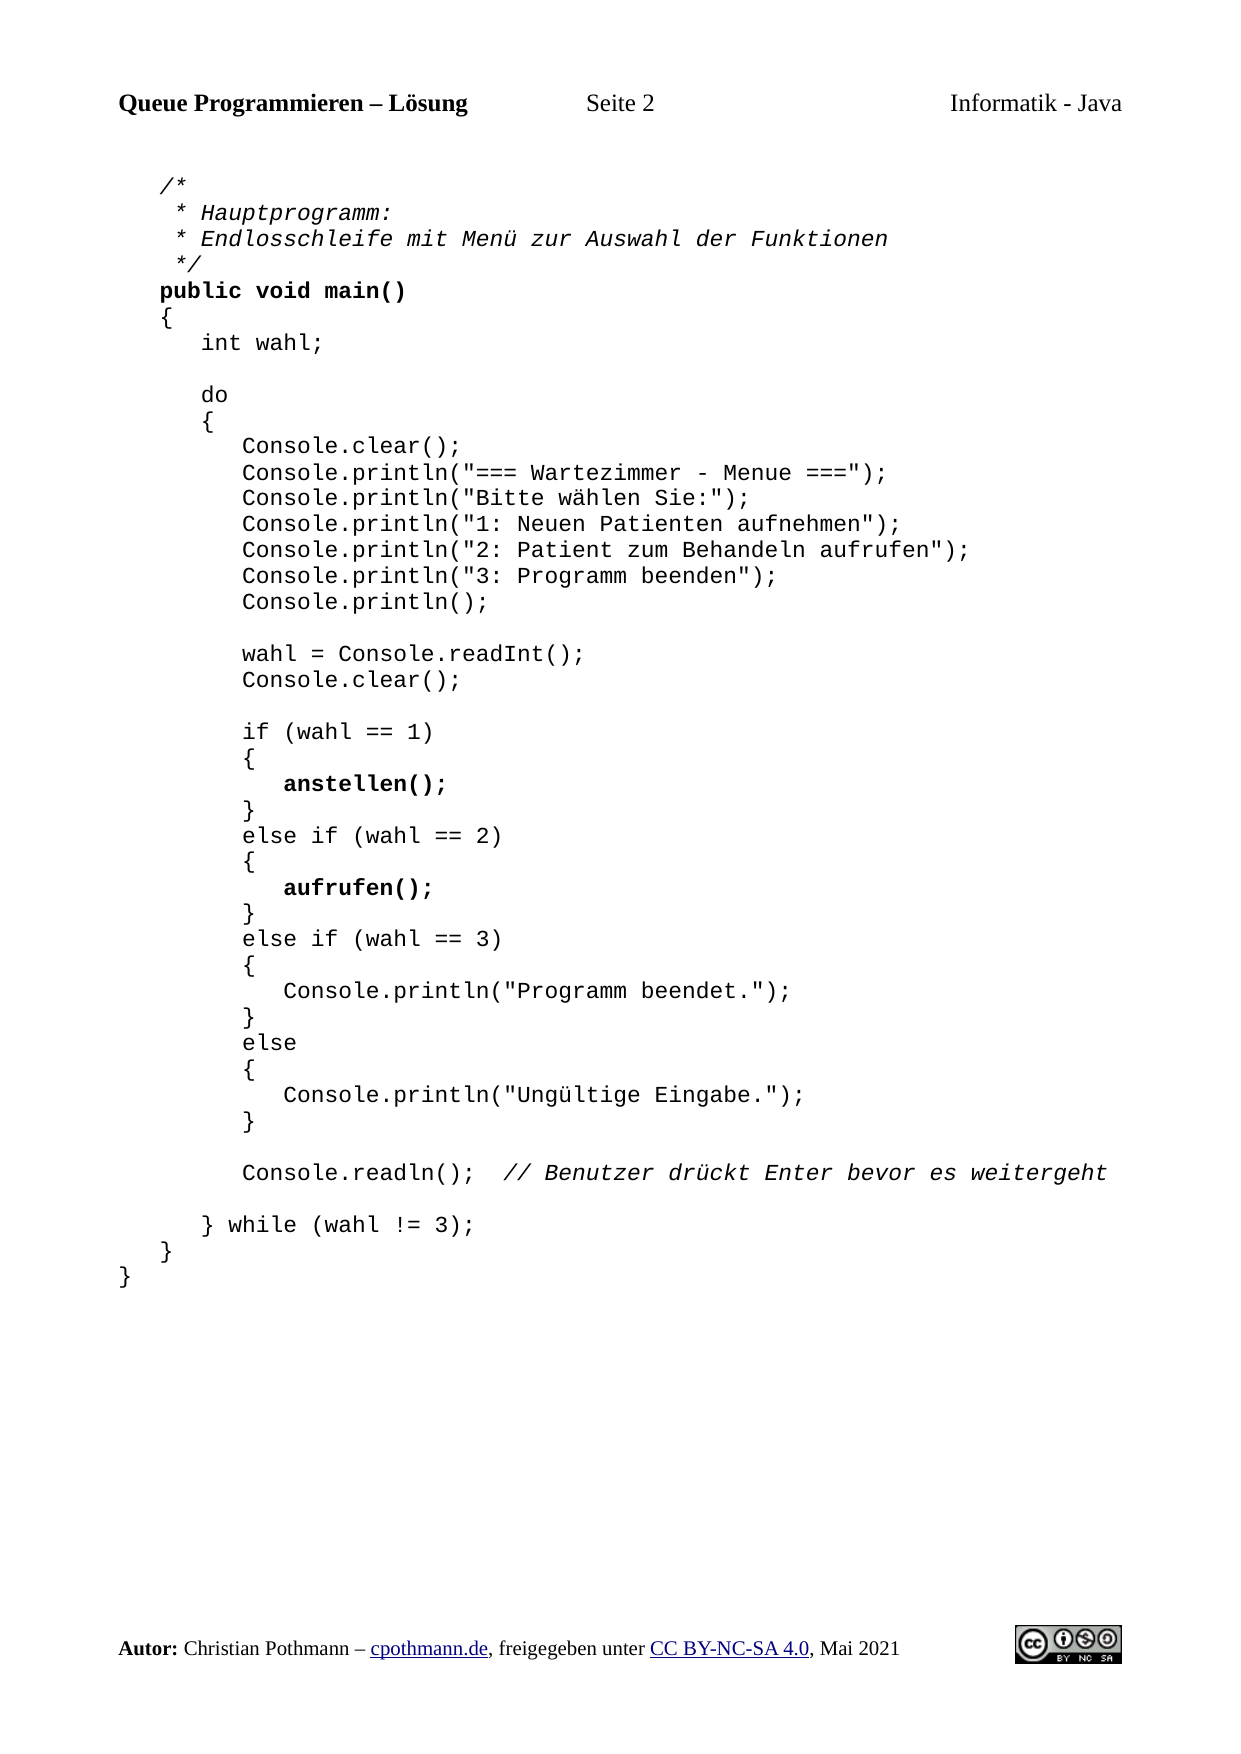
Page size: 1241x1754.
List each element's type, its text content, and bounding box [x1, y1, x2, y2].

text */ [118, 253, 1122, 279]
text { [118, 746, 1122, 772]
text } while (wahl != 3); [118, 1213, 1122, 1239]
text /* [118, 176, 1122, 201]
text Console.println(); [118, 591, 1122, 616]
text else if (wahl == 2) [118, 824, 1122, 850]
text do [118, 383, 1122, 409]
text } [118, 1265, 1122, 1291]
text { [118, 305, 1122, 331]
text } [118, 902, 1122, 928]
text Console.clear(); [118, 668, 1122, 694]
text Console.clear(); [118, 435, 1122, 461]
text } [118, 1109, 1122, 1135]
text Console.readln(); // Benutzer drückt Enter bevor es weitergeht [118, 1161, 1122, 1187]
text anstellen(); [118, 772, 1122, 798]
text Console.println("2: Patient zum Behandeln aufrufen"); [118, 539, 1122, 564]
text } [118, 1239, 1122, 1265]
text wahl = Console.readInt(); [118, 642, 1122, 668]
text { [118, 850, 1122, 876]
text { [118, 409, 1122, 435]
text * Endlosschleife mit Menü zur Auswahl der Funktionen [118, 227, 1122, 253]
text Console.println("3: Programm beenden"); [118, 564, 1122, 591]
text else [118, 1031, 1122, 1057]
text Console.println("1: Neuen Patienten aufnehmen"); [118, 513, 1122, 539]
text Console.println("Programm beendet."); [118, 979, 1122, 1006]
text { [118, 954, 1122, 979]
text public void main() [118, 279, 1122, 305]
text int wahl; [118, 331, 1122, 357]
text * Hauptprogramm: [118, 201, 1122, 227]
text } [118, 798, 1122, 824]
text Console.println("=== Wartezimmer - Menue ==="); [118, 461, 1122, 487]
text } [118, 1006, 1122, 1031]
text Console.println("Ungültige Eingabe."); [118, 1083, 1122, 1109]
text if (wahl == 1) [118, 720, 1122, 746]
picture [1015, 1625, 1122, 1664]
text aufrufen(); [118, 876, 1122, 902]
text else if (wahl == 3) [118, 928, 1122, 954]
text Autor: Christian Pothmann – cpothmann.de, freigegeben unter CC BY-NC-SA 4.0, Mai 2021 [118, 1636, 1015, 1660]
text Console.println("Bitte wählen Sie:"); [118, 487, 1122, 513]
text { [118, 1057, 1122, 1083]
